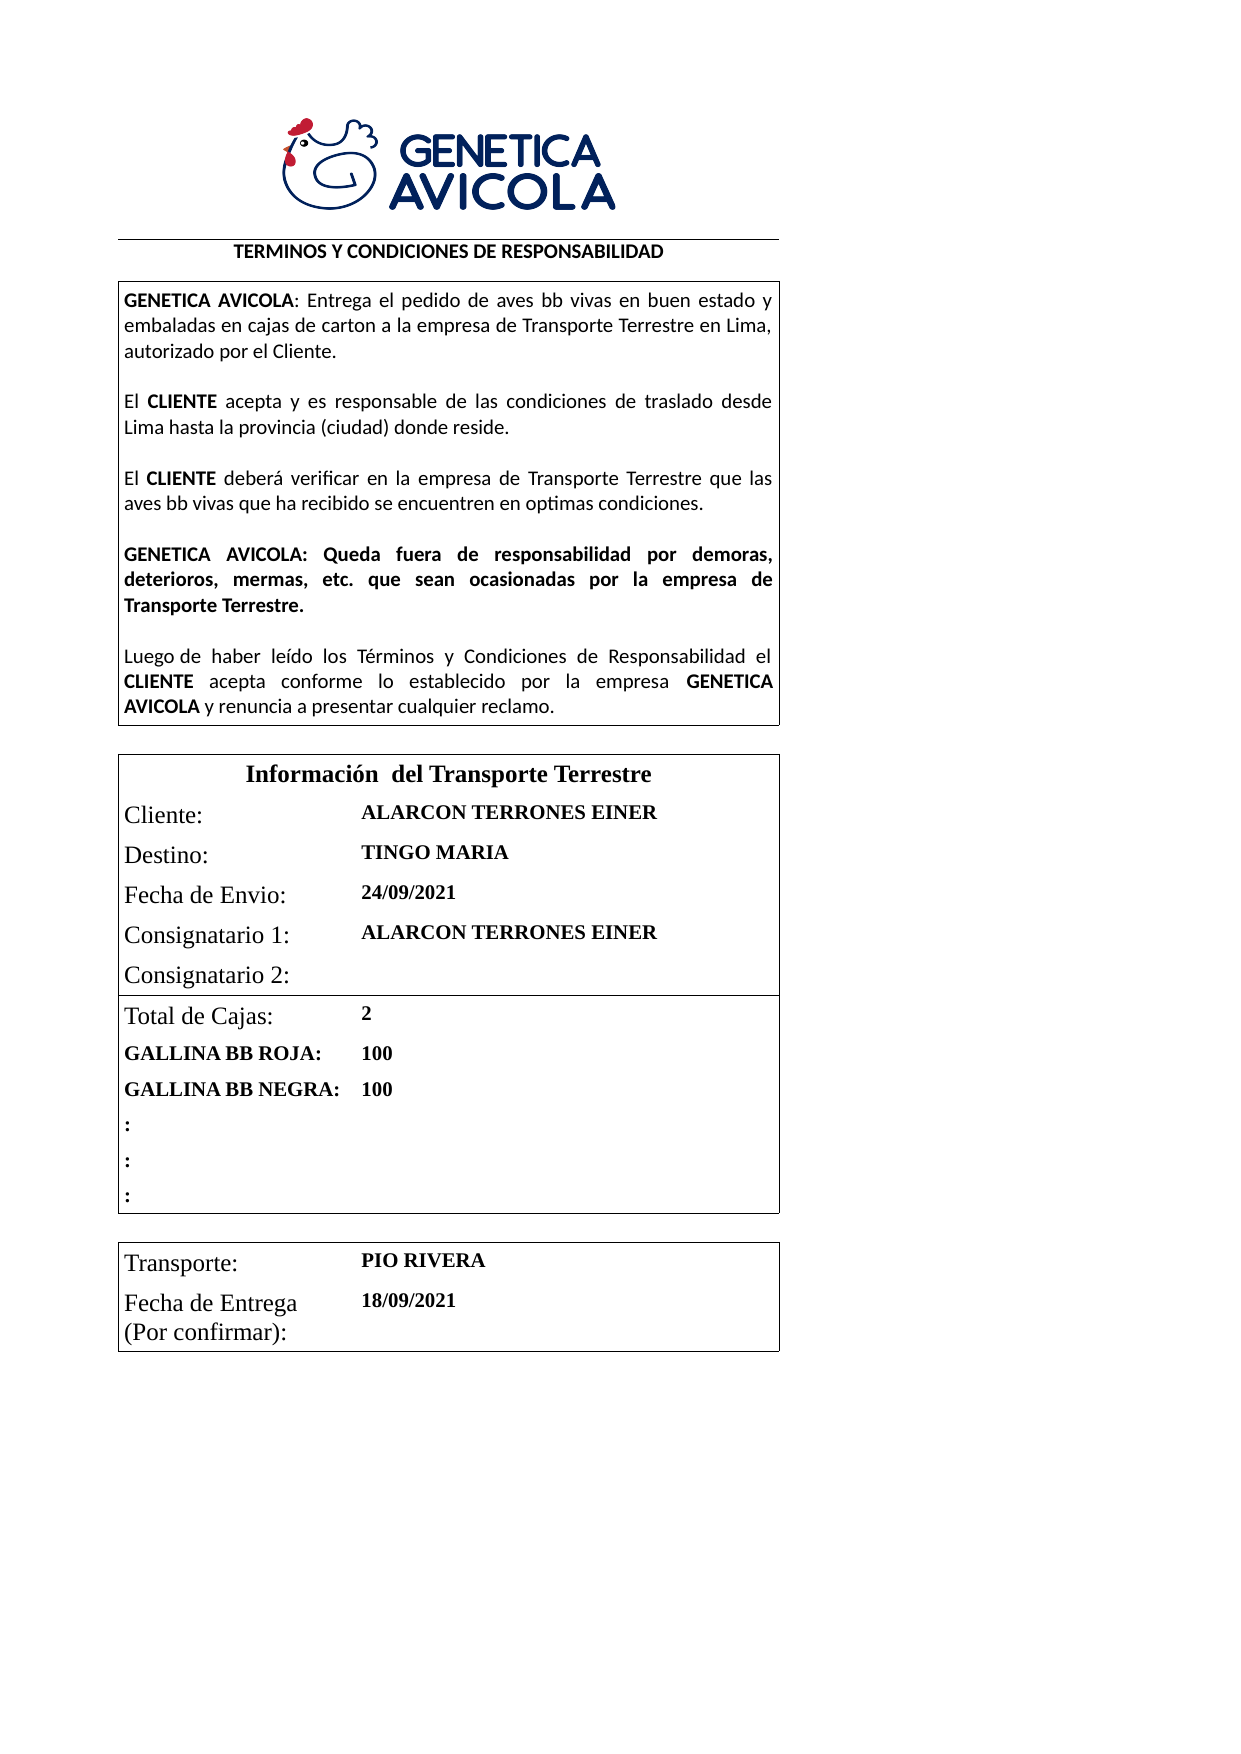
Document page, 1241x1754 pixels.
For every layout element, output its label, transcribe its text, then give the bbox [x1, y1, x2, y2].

table_cell GALLINA BB ROJA: [119, 1035, 356, 1071]
table_cell [118, 1214, 356, 1242]
table_header Información del Transporte Terrestre [119, 755, 779, 794]
table_cell Destino: [119, 834, 356, 874]
table_cell 2 [356, 996, 779, 1035]
table_cell : [119, 1106, 356, 1142]
table_header TERMINOS Y CONDICIONES DE RESPONSABILIDAD [118, 240, 779, 281]
table_cell [356, 1106, 779, 1142]
table_cell 18/09/2021 [356, 1282, 779, 1351]
table_cell PIO RIVERA [356, 1243, 779, 1282]
table_cell : [119, 1142, 356, 1177]
table_cell TINGO MARIA [356, 834, 779, 874]
table_cell Consignatario 2: [119, 955, 356, 995]
table_cell GENETICA AVICOLA: Entrega el pedido de aves bb vivas en buen estado y embaladas en cajas de carton a la empresa de Transporte Terrestre en Lima, autorizado por el Cliente. El CLIENTE acepta y es responsable de las condiciones de traslado desde Lima hasta la provincia (ciudad) donde reside. El CLIENTE deberá verificar en la empresa de Transporte Terrestre que las aves bb vivas que ha recibido se encuentren en optimas condiciones. GENETICA AVICOLA: Queda fuera de responsabilidad por demoras, deterioros, mermas, etc. que sean ocasionadas por la empresa de Transporte Terrestre. Luego de haber leído los Términos y Condiciones de Responsabilidad el CLIENTE acepta conforme lo establecido por la empresa GENETICA AVICOLA y renuncia a presentar cualquier reclamo. [119, 282, 779, 725]
table_cell Cliente: [119, 794, 356, 834]
table_cell : [119, 1178, 356, 1213]
table_cell [356, 1178, 779, 1213]
table_cell [356, 1142, 779, 1177]
table_cell 100 [356, 1071, 779, 1106]
table_cell 24/09/2021 [356, 874, 779, 914]
table_cell ALARCON TERRONES EINER [356, 915, 779, 955]
table_cell Transporte: [119, 1243, 356, 1282]
table_cell Total de Cajas: [119, 996, 356, 1035]
table_cell Fecha de Envio: [119, 874, 356, 914]
table_cell ALARCON TERRONES EINER [356, 794, 779, 834]
table_cell Consignatario 1: [119, 915, 356, 955]
table_cell [356, 1214, 779, 1242]
picture [282, 118, 616, 210]
table_cell [356, 955, 779, 995]
table_cell 100 [356, 1035, 779, 1071]
table_cell GALLINA BB NEGRA: [119, 1071, 356, 1106]
table_cell Fecha de Entrega (Por confirmar): [119, 1282, 356, 1351]
